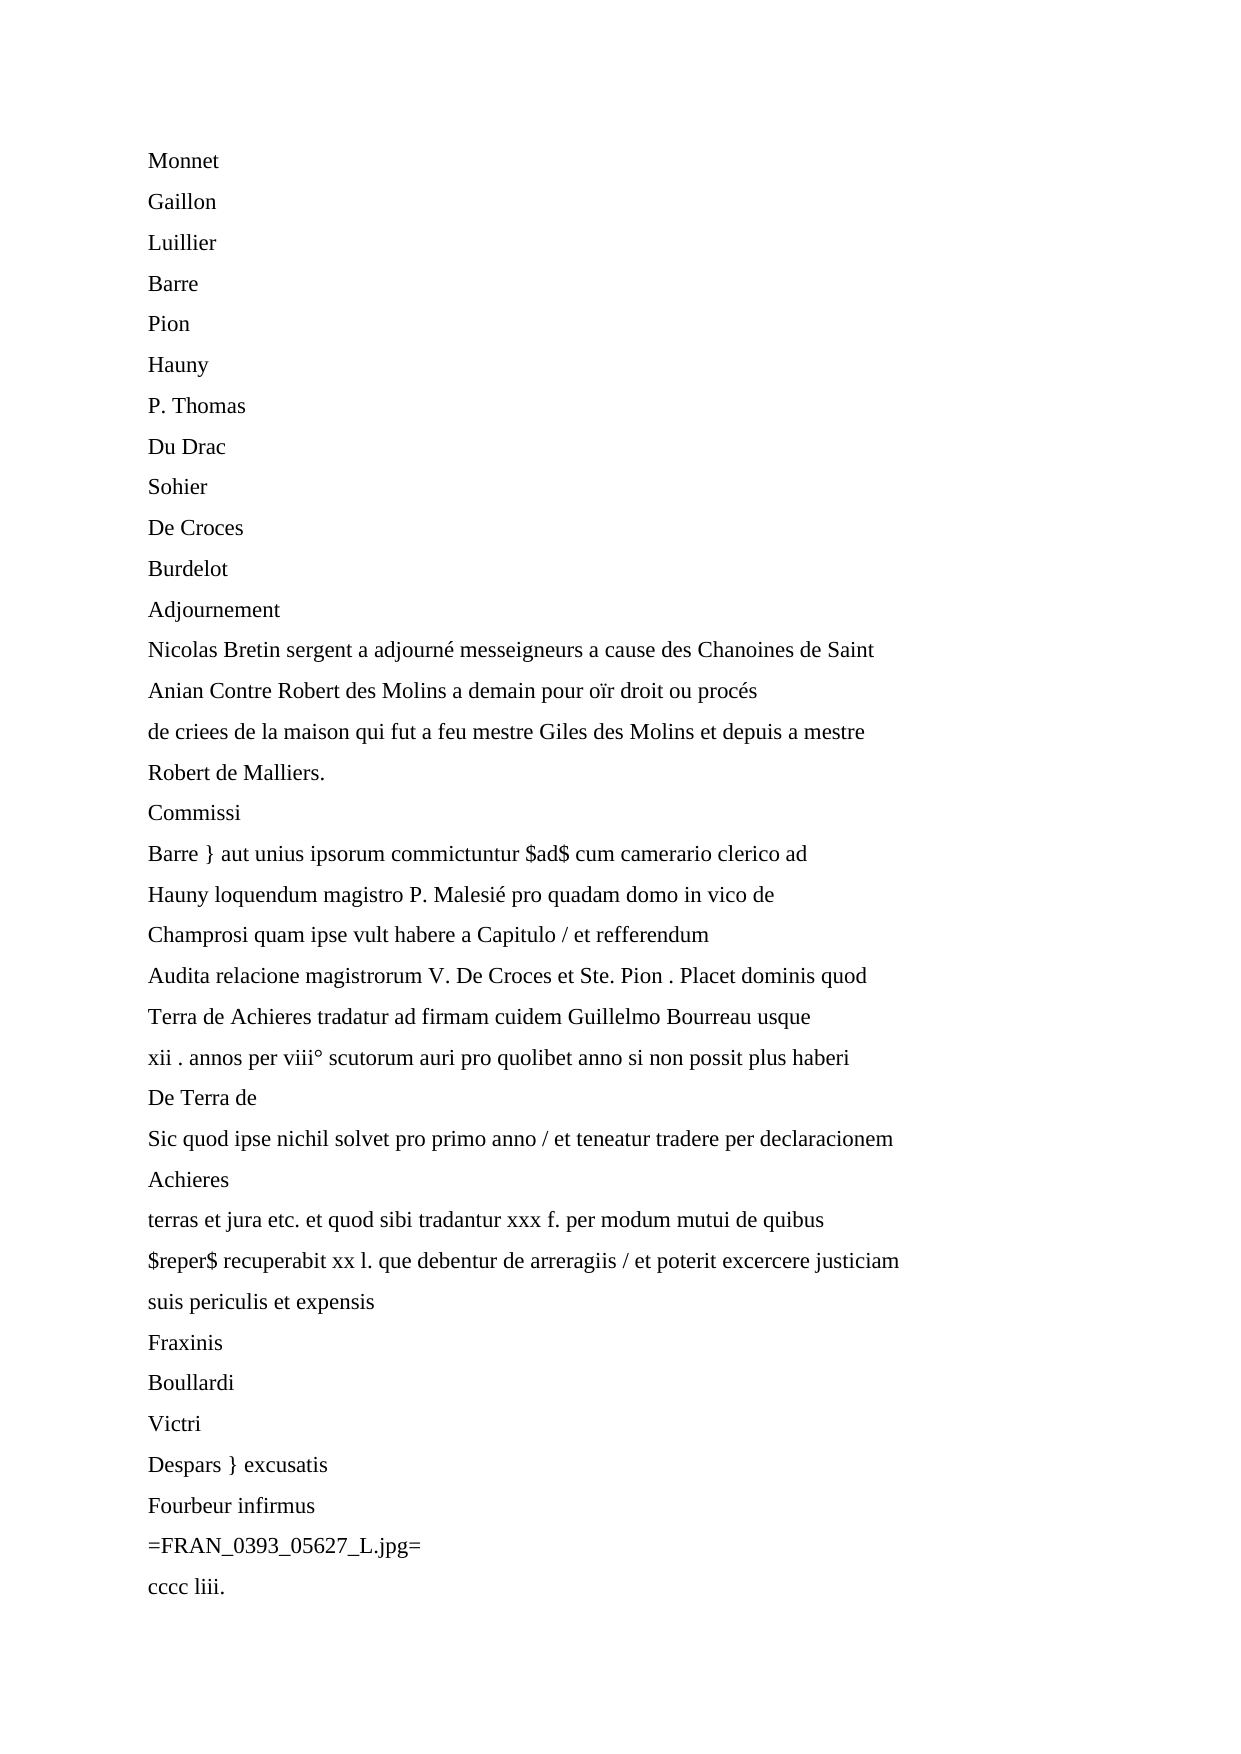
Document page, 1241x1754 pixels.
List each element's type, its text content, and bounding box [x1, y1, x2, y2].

text Burdelot [148, 555, 1093, 581]
text terras et jura etc. et quod sibi tradantur xxx f. per modum mutui de quibus [148, 1207, 1093, 1233]
text suis periculis et expensis [148, 1288, 1093, 1314]
text =FRAN_0393_05627_L.jpg= [148, 1532, 1093, 1559]
text cccc liii. [148, 1573, 1093, 1599]
text Barre } aut unius ipsorum commictuntur $ad$ cum camerario clerico ad [148, 840, 1093, 866]
text De Croces [148, 514, 1093, 541]
text $reper$ recuperabit xx l. que debentur de arreragiis / et poterit excercere justiciam [148, 1247, 1093, 1274]
text Robert de Malliers. [148, 758, 1093, 785]
text Luillier [148, 229, 1093, 255]
text Adjournement [148, 596, 1093, 622]
text Commissi [148, 799, 1093, 826]
text Nicolas Bretin sergent a adjourné messeigneurs a cause des Chanoines de Saint [148, 636, 1093, 663]
text Despars } excusatis [148, 1451, 1093, 1477]
text Du Drac [148, 433, 1093, 459]
text Hauny [148, 351, 1093, 378]
text Anian Contre Robert des Molins a demain pour oïr droit ou procés [148, 677, 1093, 703]
text Monnet [148, 148, 1093, 174]
text Fourbeur infirmus [148, 1492, 1093, 1518]
text de criees de la maison qui fut a feu mestre Giles des Molins et depuis a mestre [148, 718, 1093, 744]
text Terra de Achieres tradatur ad firmam cuidem Guillelmo Bourreau usque [148, 1003, 1093, 1029]
text Champrosi quam ipse vult habere a Capitulo / et refferendum [148, 921, 1093, 948]
text Sic quod ipse nichil solvet pro primo anno / et teneatur tradere per declaracionem [148, 1125, 1093, 1151]
text Pion [148, 311, 1093, 337]
text Sohier [148, 473, 1093, 500]
text Hauny loquendum magistro P. Malesié pro quadam domo in vico de [148, 881, 1093, 907]
text Victri [148, 1410, 1093, 1437]
text Barre [148, 270, 1093, 296]
text Audita relacione magistrorum V. De Croces et Ste. Pion . Placet dominis quod [148, 962, 1093, 988]
text Gaillon [148, 188, 1093, 215]
text P. Thomas [148, 392, 1093, 418]
text Fraxinis [148, 1329, 1093, 1355]
text De Terra de [148, 1084, 1093, 1111]
text xii . annos per viii° scutorum auri pro quolibet anno si non possit plus haberi [148, 1044, 1093, 1070]
text Achieres [148, 1166, 1093, 1192]
text Boullardi [148, 1369, 1093, 1396]
